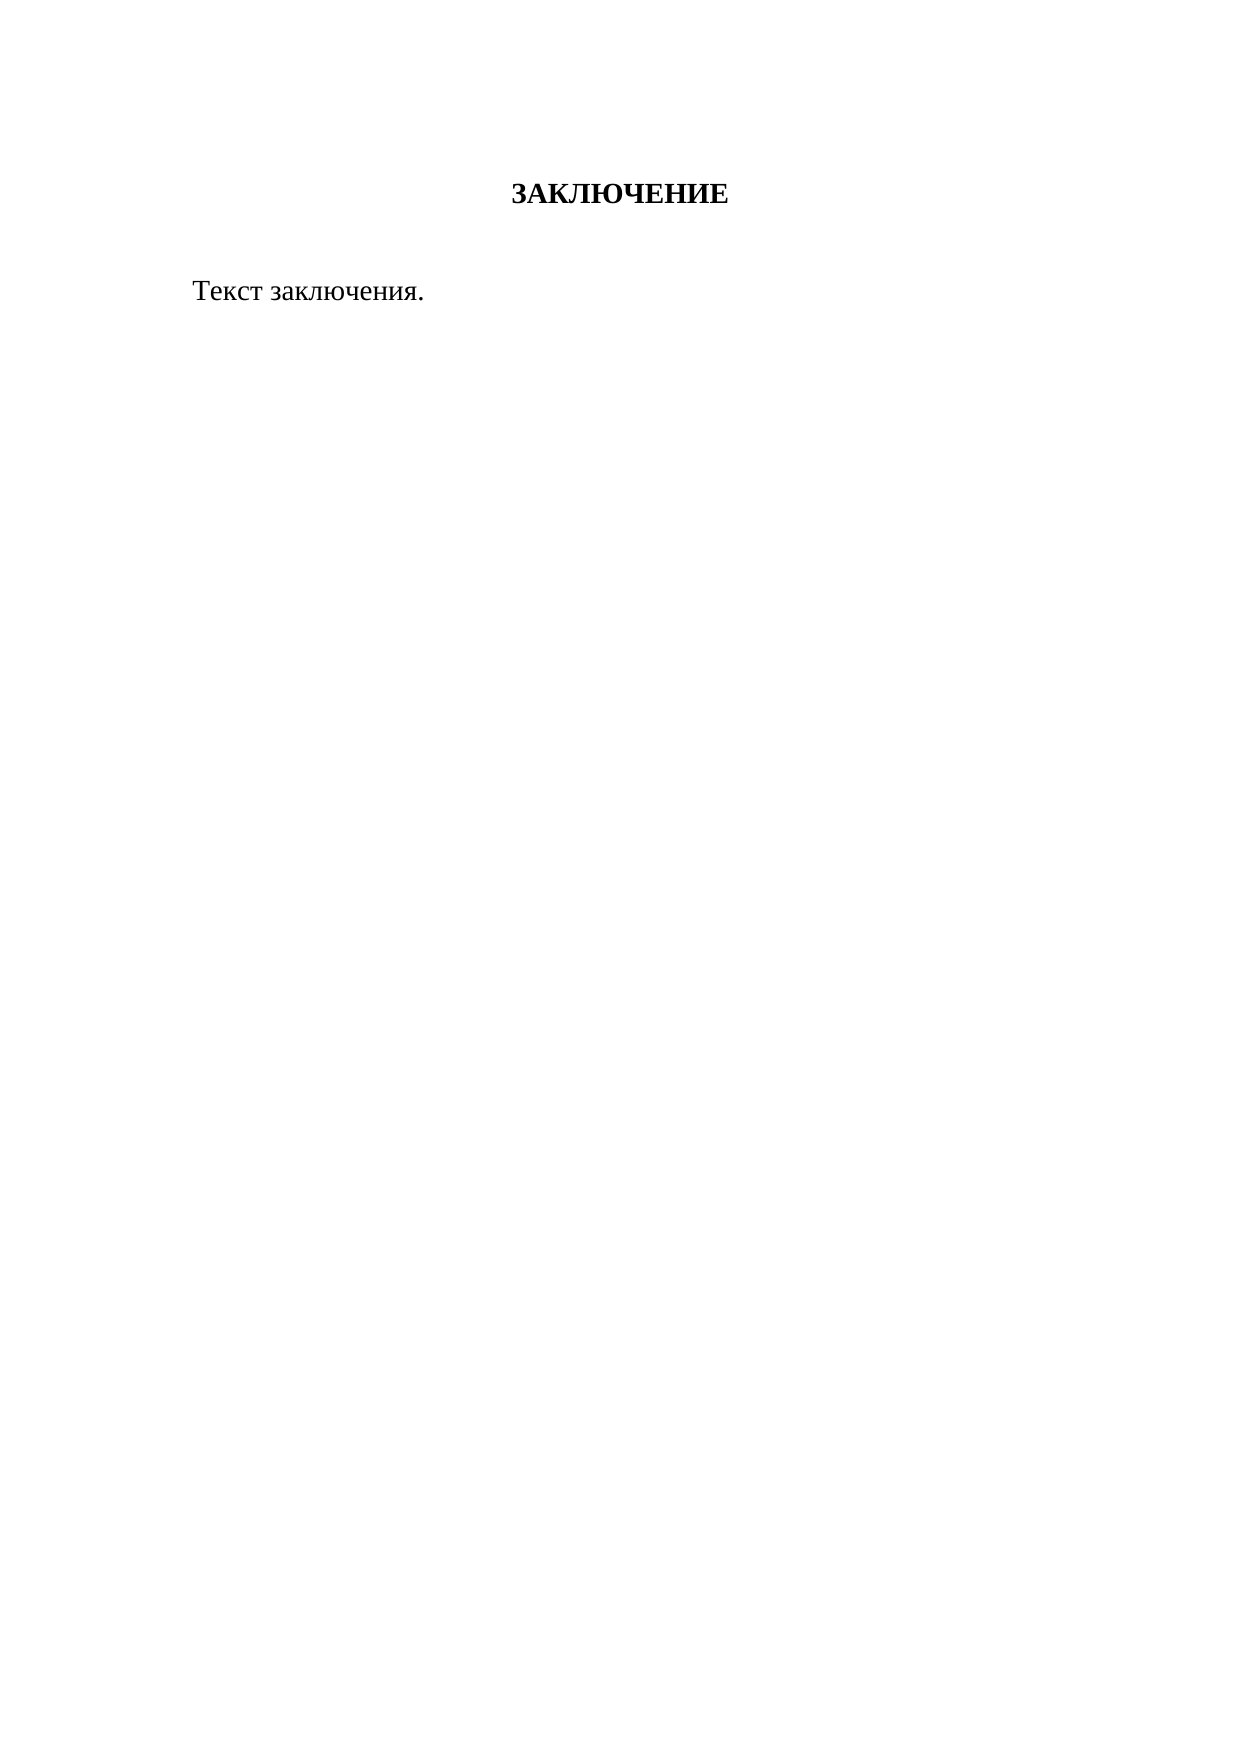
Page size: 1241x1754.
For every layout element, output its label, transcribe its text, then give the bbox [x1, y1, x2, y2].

title Заключение [118, 176, 1122, 210]
text Текст заключения. [118, 273, 1122, 306]
